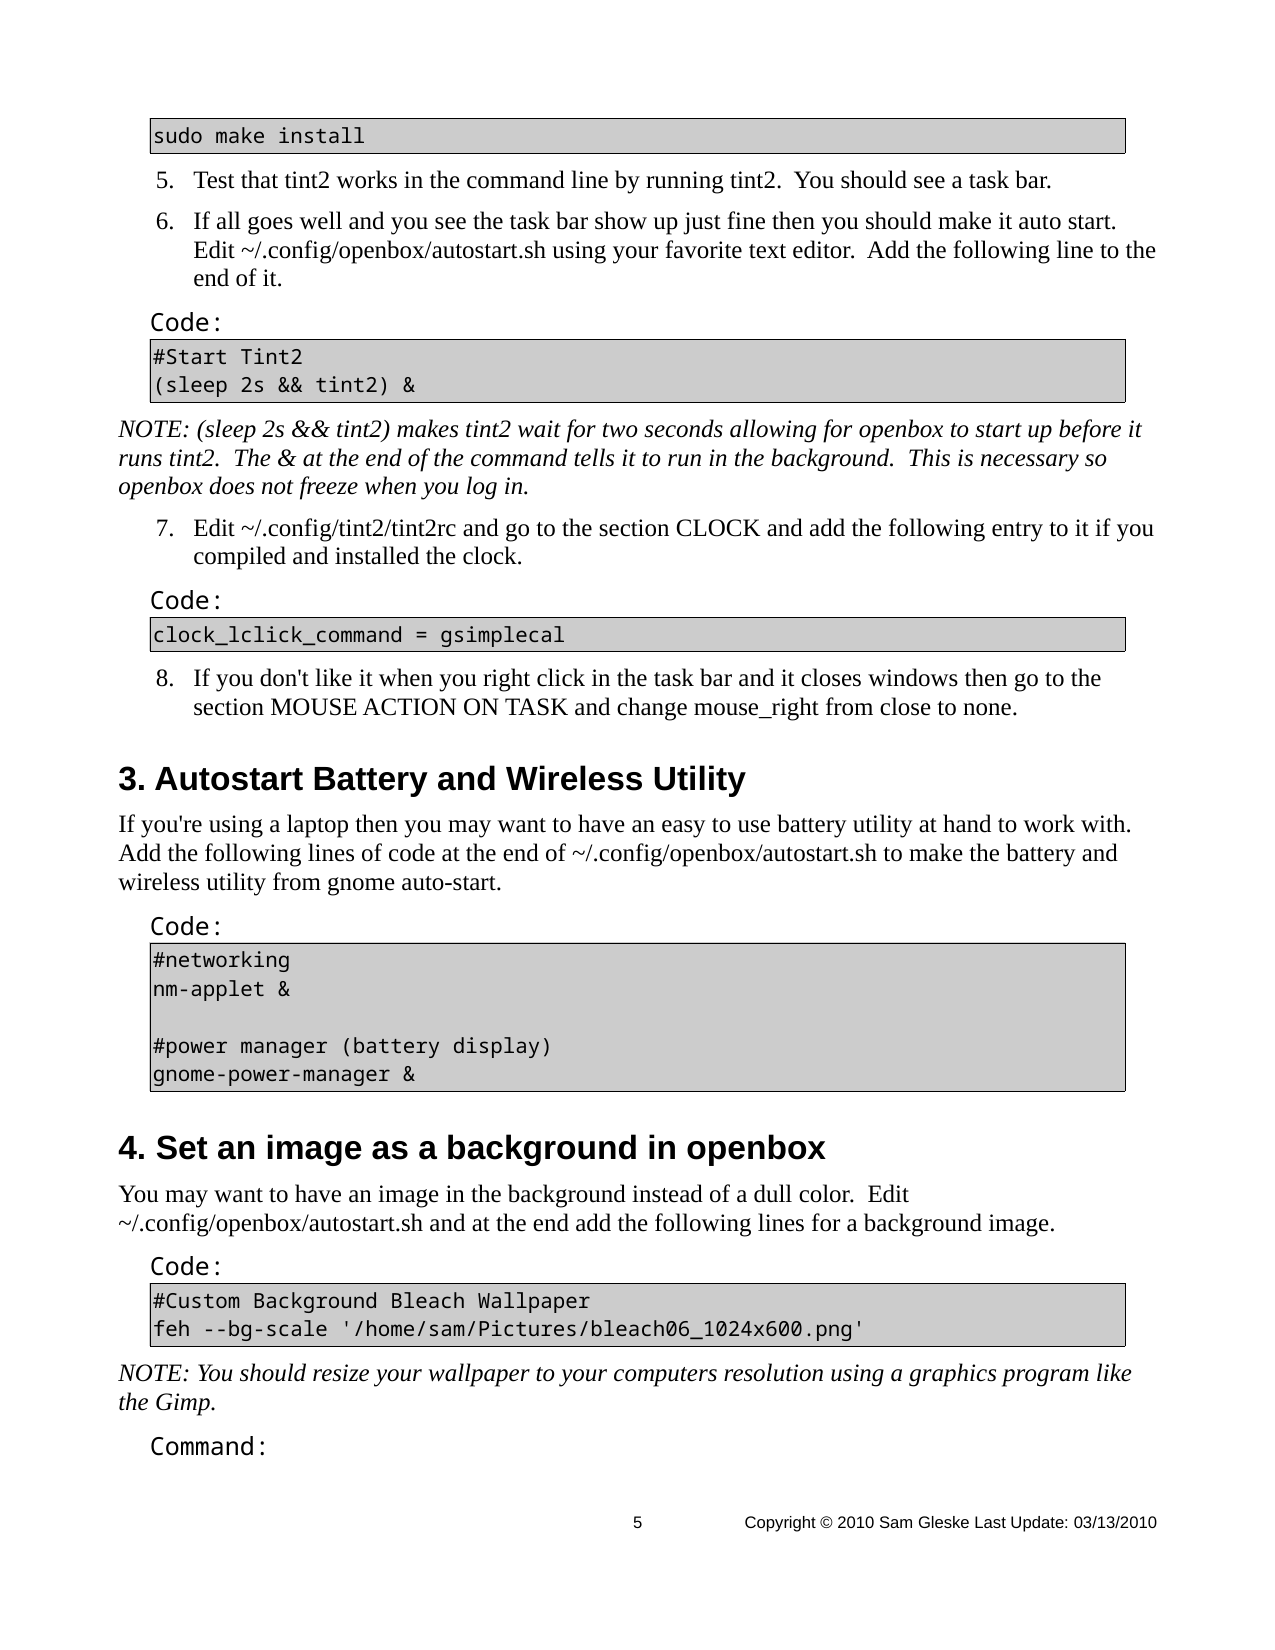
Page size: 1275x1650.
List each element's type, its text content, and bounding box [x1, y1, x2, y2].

text Command: [149, 1428, 1125, 1462]
text sudo make install [151, 119, 1125, 153]
text #Custom Background Bleach Wallpaper feh --bg-scale '/home/sam/Pictures/bleach06_1024x600.png' [151, 1284, 1125, 1346]
list If you don't like it when you right click in the task bar and it closes windows then go to the section MOUSE ACTION ON TASK and change mouse_right from close to none. [156, 663, 1157, 721]
text Code: [149, 1249, 1125, 1283]
list Test that tint2 works in the command line by running tint2. You should see a task bar. [156, 165, 1157, 193]
text #Start Tint2 (sleep 2s && tint2) & [151, 340, 1125, 402]
text NOTE: You should resize your wallpaper to your computers resolution using a graphics program like the Gimp. [118, 1358, 1157, 1416]
text You may want to have an image in the background instead of a dull color. Edit ~/.config/openbox/autostart.sh and at the end add the following lines for a background image. [118, 1179, 1157, 1236]
subtitle 3. Autostart Battery and Wireless Utility [118, 758, 1157, 797]
text Code: [149, 583, 1125, 617]
text Code: [149, 908, 1125, 942]
list If all goes well and you see the task bar show up just fine then you should make it auto start. Edit ~/.config/openbox/autostart.sh using your favorite text editor. Add the following line to the end of it. [156, 206, 1157, 292]
list Edit ~/.config/tint2/tint2rc and go to the section CLOCK and add the following entry to it if you compiled and installed the clock. [156, 513, 1157, 570]
text NOTE: (sleep 2s && tint2) makes tint2 wait for two seconds allowing for openbox to start up before it runs tint2. The & at the end of the command tells it to run in the background. This is necessary so openbox does not freeze when you log in. [118, 414, 1157, 500]
text Code: [149, 305, 1125, 339]
text If you're using a laptop then you may want to have an easy to use battery utility at hand to work with. Add the following lines of code at the end of ~/.config/openbox/autostart.sh to make the battery and wireless utility from gnome auto-start. [118, 809, 1157, 896]
text clock_lclick_command = gsimplecal [151, 618, 1125, 651]
subtitle 4. Set an image as a background in openbox [118, 1128, 1157, 1166]
text #networking nm-applet & #power manager (battery display) gnome-power-manager & [151, 944, 1125, 1091]
